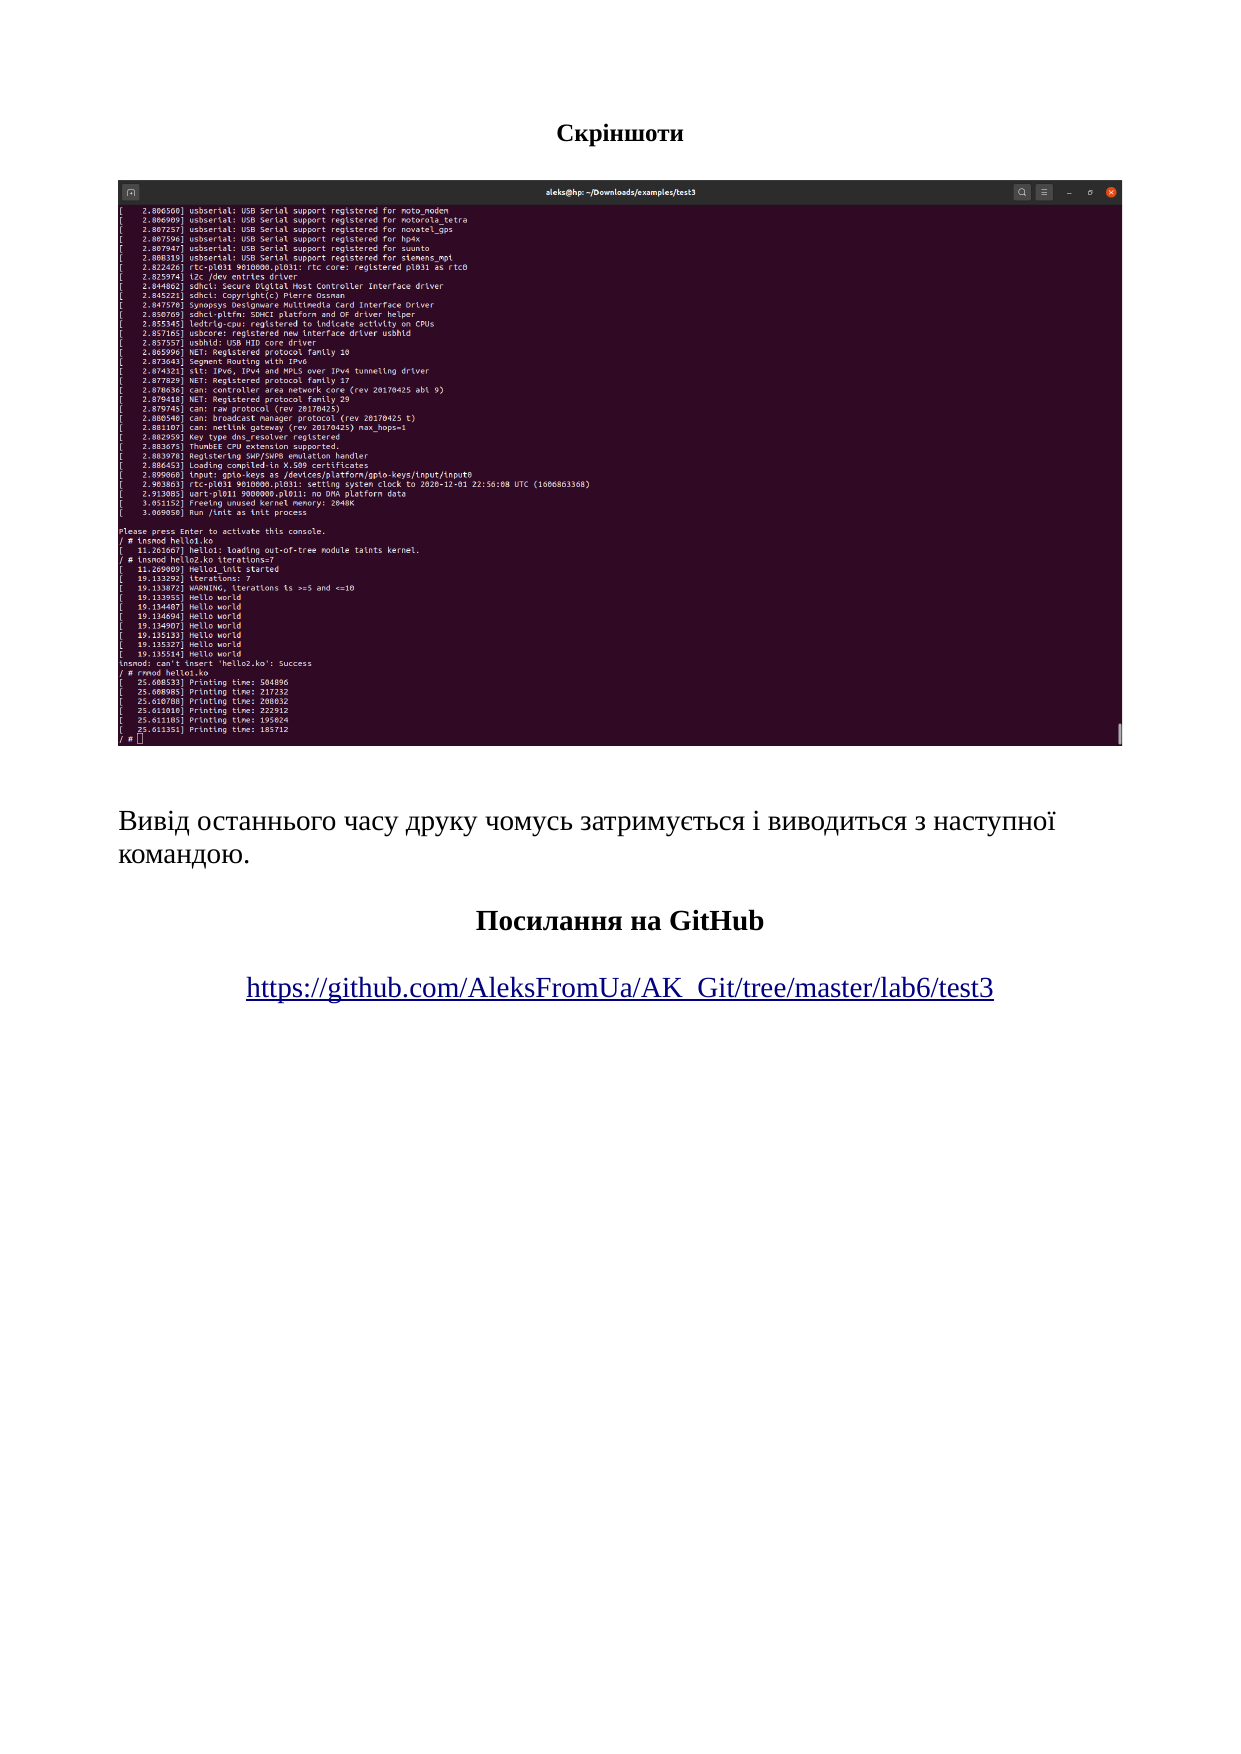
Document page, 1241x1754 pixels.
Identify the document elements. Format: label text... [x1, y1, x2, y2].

text https://github.com/AleksFromUa/AK_Git/tree/master/lab6/test3 [118, 970, 1122, 1004]
text Посилання на GitHub [118, 903, 1122, 937]
picture [118, 180, 1123, 746]
text Скріншоти [118, 118, 1122, 147]
text Вивід останнього часу друку чомусь затримується і виводиться з наступної командою. [118, 803, 1122, 870]
